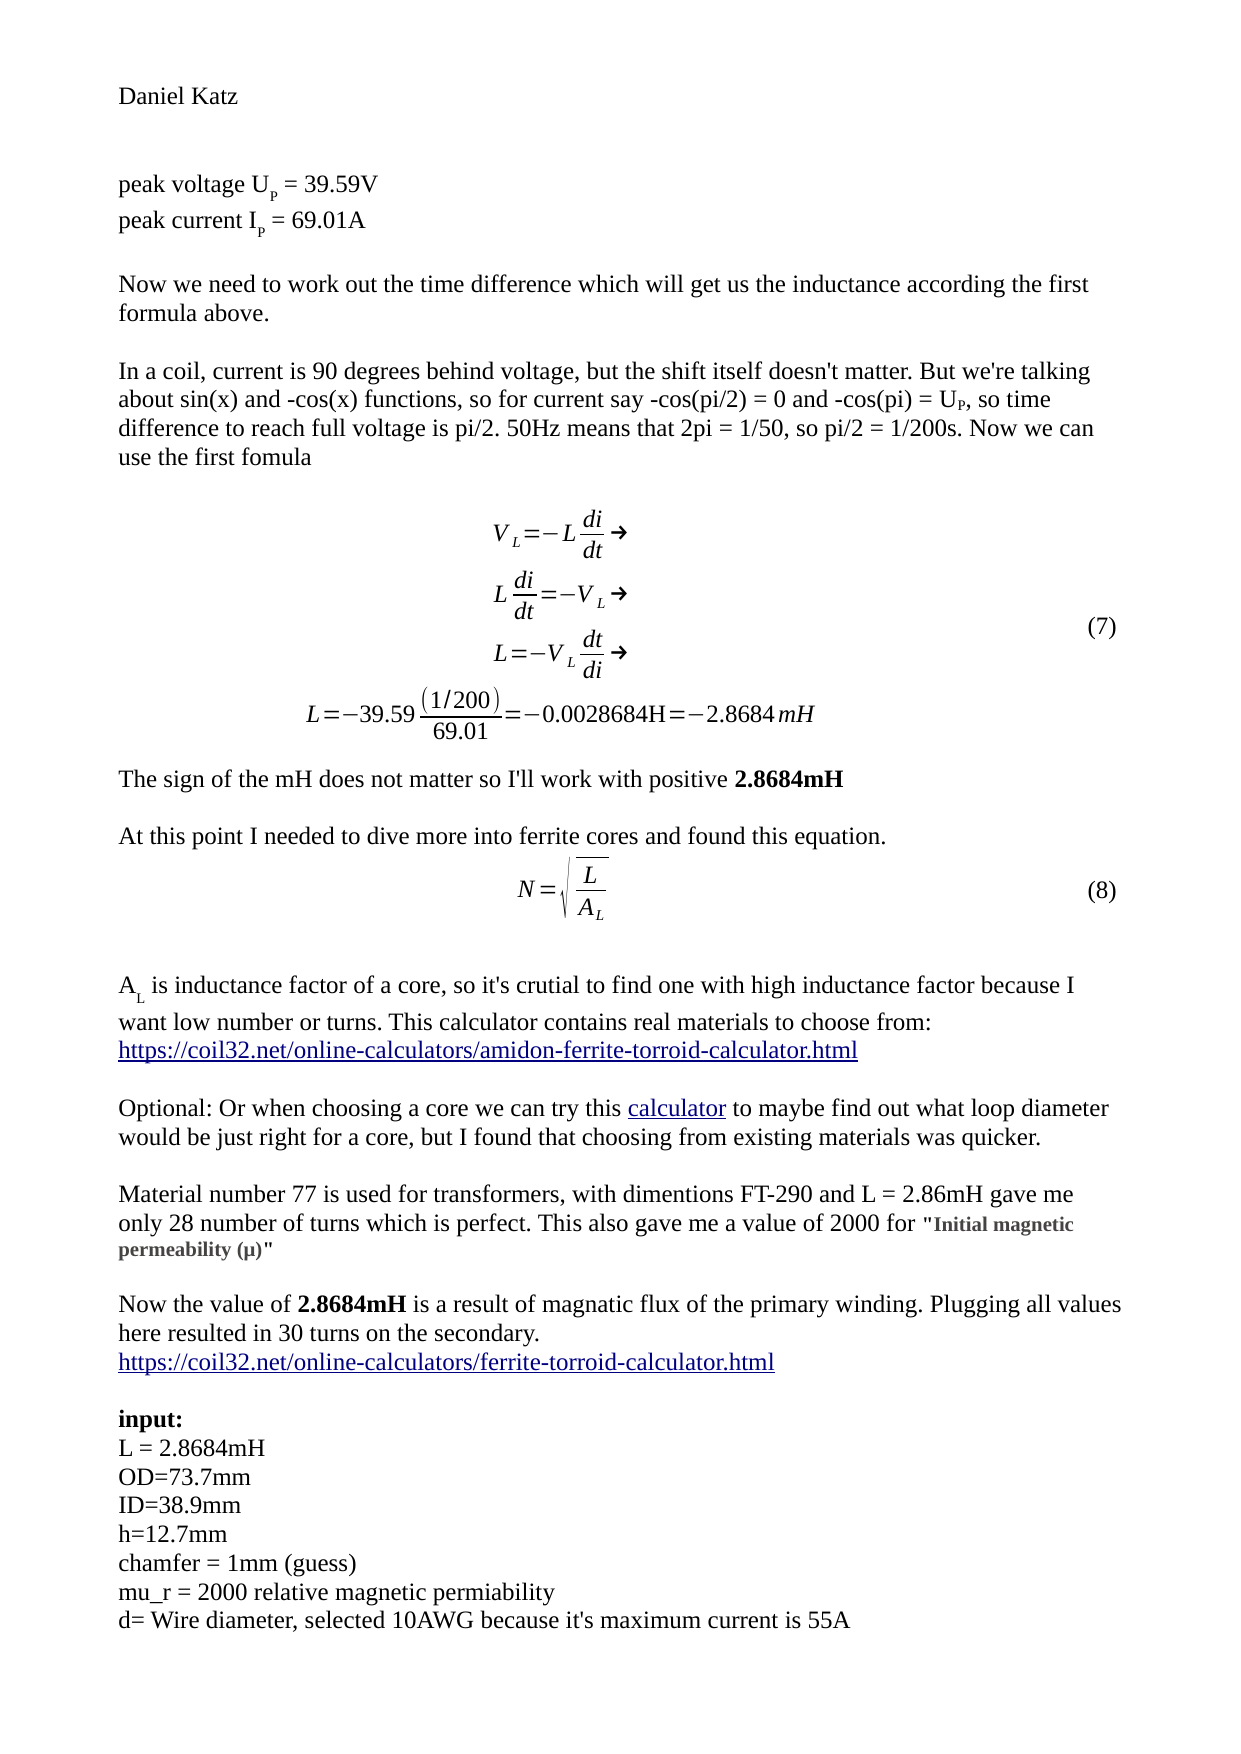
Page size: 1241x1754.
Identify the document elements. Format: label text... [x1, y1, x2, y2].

text chamfer = 1mm (guess) [118, 1548, 1122, 1577]
table_header (8) [1010, 850, 1122, 942]
text AL is inductance factor of a core, so it's crutial to find one with high inductance factor because I want low number or turns. This calculator contains real materials to choose from: [118, 971, 1122, 1035]
table_header [118, 850, 1010, 942]
text In a coil, current is 90 degrees behind voltage, but the shift itself doesn't matter. But we're talking about sin(x) and -cos(x) functions, so for current say -cos(pi/2) = 0 and -cos(pi) = UP, so time difference to reach full voltage is pi/2. 50Hz means that 2pi = 1/50, so pi/2 = 1/200s. Now we can use the first fomula [118, 356, 1122, 471]
text ID=38.9mm [118, 1491, 1122, 1519]
text At this point I needed to dive more into ferrite cores and found this equation. [118, 821, 1122, 850]
text The sign of the mH does not matter so I'll work with positive 2.8684mH [118, 764, 1122, 792]
text mu_r = 2000 relative magnetic permiability [118, 1577, 1122, 1606]
text h=12.7mm [118, 1519, 1122, 1548]
text https://coil32.net/online-calculators/ferrite-torroid-calculator.html [118, 1347, 1122, 1376]
text https://coil32.net/online-calculators/amidon-ferrite-torroid-calculator.html [118, 1035, 1122, 1064]
table_header [118, 500, 1010, 764]
text Now the value of 2.8684mH is a result of magnatic flux of the primary winding. Plugging all values here resulted in 30 turns on the secondary. [118, 1289, 1122, 1347]
text Now we need to work out the time difference which will get us the inductance according the first formula above. [118, 269, 1122, 327]
text input: [118, 1404, 1122, 1433]
text peak current IP = 69.01A [118, 205, 1122, 241]
text Material number 77 is used for transformers, with dimentions FT-290 and L = 2.86mH gave me only 28 number of turns which is perfect. This also gave me a value of 2000 for "Initial magnetic permeability (μ)" [118, 1179, 1122, 1261]
text d= Wire diameter, selected 10AWG because it's maximum current is 55A [118, 1606, 1122, 1634]
text L = 2.8684mH [118, 1433, 1122, 1462]
table_header (7) [1010, 500, 1122, 764]
text peak voltage UP = 39.59V [118, 169, 1122, 205]
text Optional: Or when choosing a core we can try this calculator to maybe find out what loop diameter would be just right for a core, but I found that choosing from existing materials was quicker. [118, 1093, 1122, 1150]
text OD=73.7mm [118, 1462, 1122, 1491]
